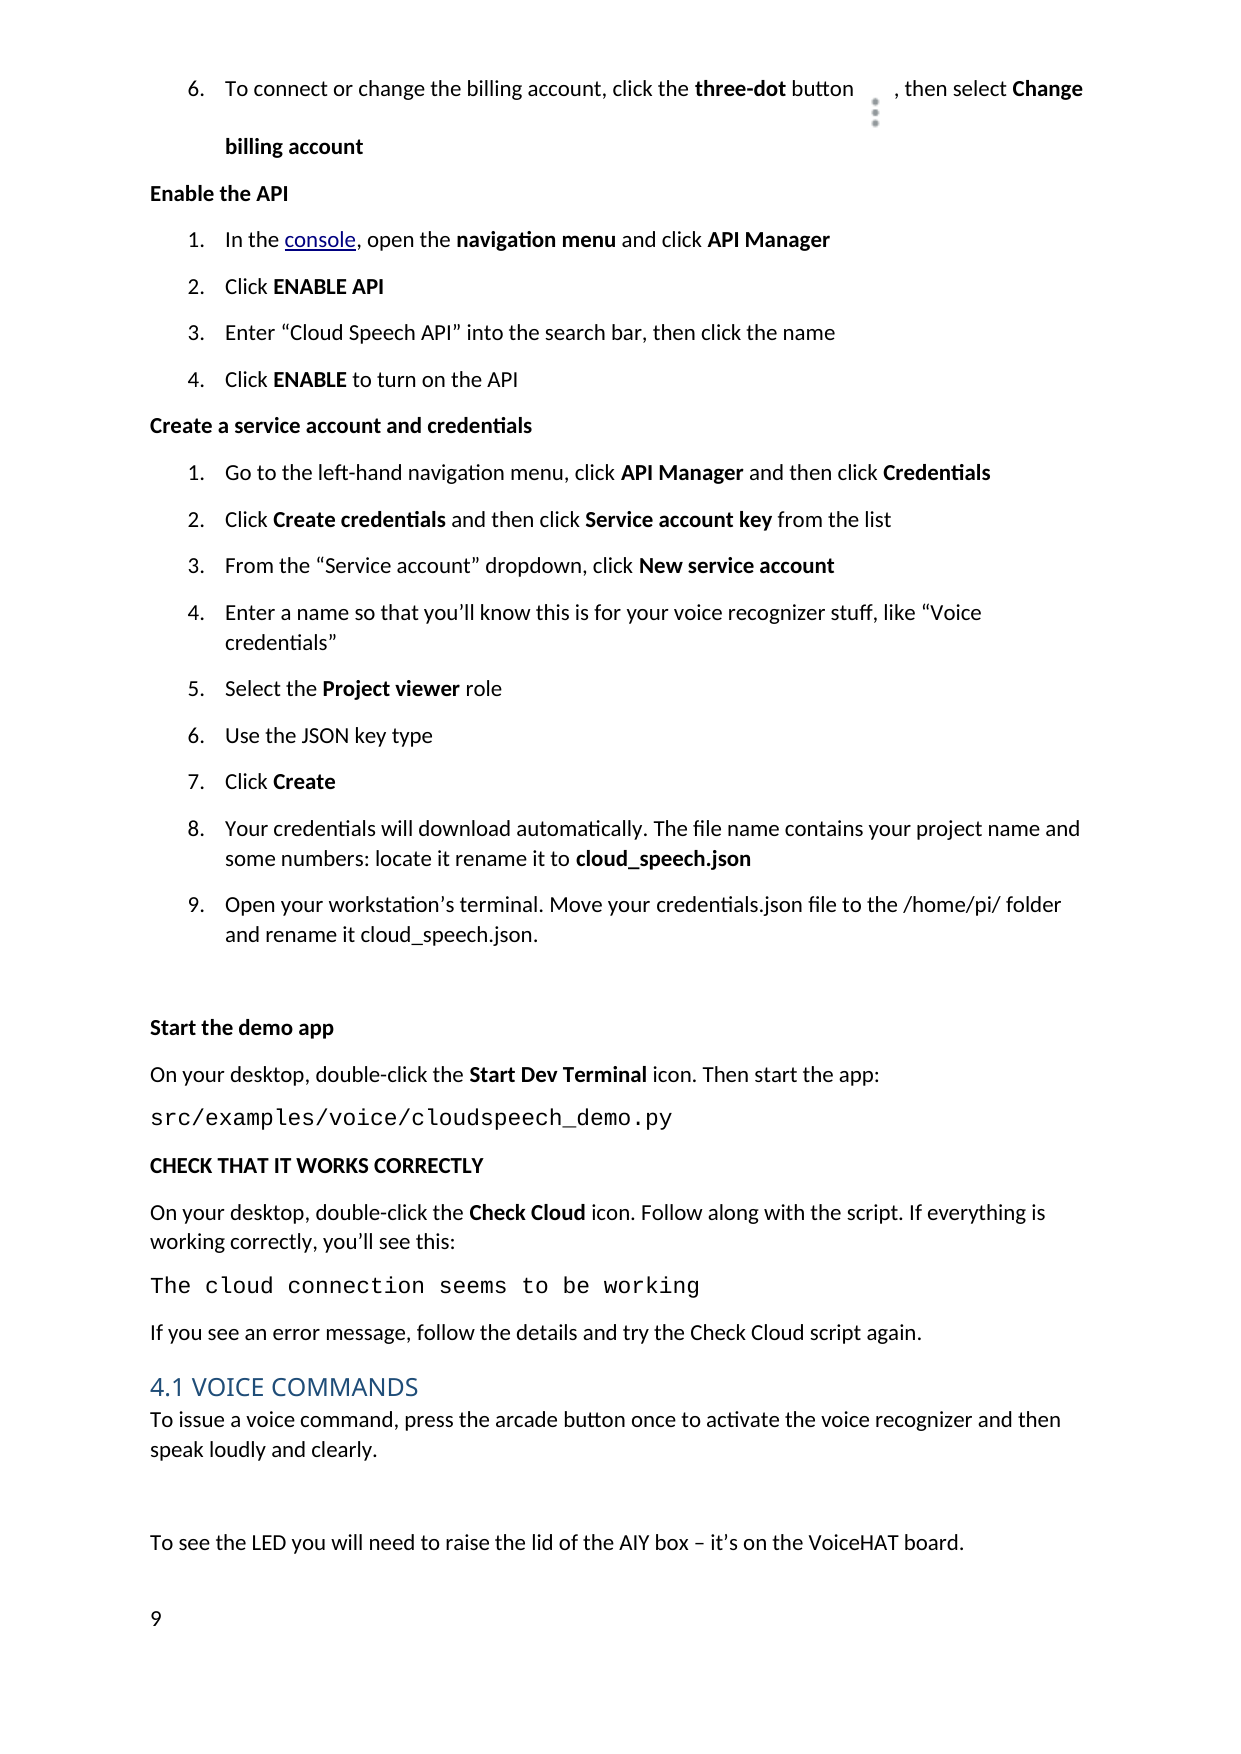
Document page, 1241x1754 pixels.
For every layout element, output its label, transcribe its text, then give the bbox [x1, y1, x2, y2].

subtitle 4.1 VOICE COMMANDS [150, 1369, 1090, 1403]
text Enable the API [150, 179, 1090, 207]
list Click ENABLE to turn on the API [187, 365, 1090, 393]
list Enter a name so that you’ll know this is for your voice recognizer stuff, like “Voice credentials” [187, 598, 1090, 656]
list Click Create [187, 767, 1090, 796]
text To see the LED you will need to raise the lid of the AIY box – it’s on the VoiceHAT board. [150, 1528, 1090, 1557]
list Click ENABLE API [187, 272, 1090, 300]
list Enter “Cloud Speech API” into the search bar, then click the name [187, 318, 1090, 347]
text CHECK THAT IT WORKS CORRECTLY [150, 1151, 1090, 1179]
text To issue a voice command, press the arcade button once to activate the voice recognizer and then speak loudly and clearly. [150, 1406, 1090, 1463]
list Select the Project viewer role [187, 674, 1090, 702]
list To connect or change the billing account, click the three-dot button , then select Change billing account [187, 74, 1090, 160]
list Open your workstation’s terminal. Move your credentials.json file to the /home/pi/ folder and rename it cloud_speech.json. [187, 891, 1090, 948]
list Click Create credentials and then click Service account key from the list [187, 505, 1090, 533]
list Go to the left-hand navigation menu, click API Manager and then click Credentials [187, 458, 1090, 486]
text Create a service account and credentials [150, 412, 1090, 440]
list From the “Service account” dropdown, click New service account [187, 551, 1090, 579]
list Use the JSON key type [187, 721, 1090, 749]
text If you see an error message, follow the details and try the Check Cloud script again. [150, 1318, 1090, 1346]
text Start the demo app [150, 1013, 1090, 1042]
text The cloud connection seems to be working [150, 1274, 1090, 1300]
text On your desktop, double-click the Check Cloud icon. Follow along with the script. If everything is working correctly, you’ll see this: [150, 1198, 1090, 1256]
list In the console, open the navigation menu and click API Manager [187, 225, 1090, 253]
list Your credentials will download automatically. The file name contains your project name and some numbers: locate it rename it to cloud_speech.json [187, 814, 1090, 872]
text src/examples/voice/cloudspeech_demo.py [150, 1107, 1090, 1133]
text On your desktop, double-click the Start Dev Terminal icon. Then start the app: [150, 1060, 1090, 1088]
